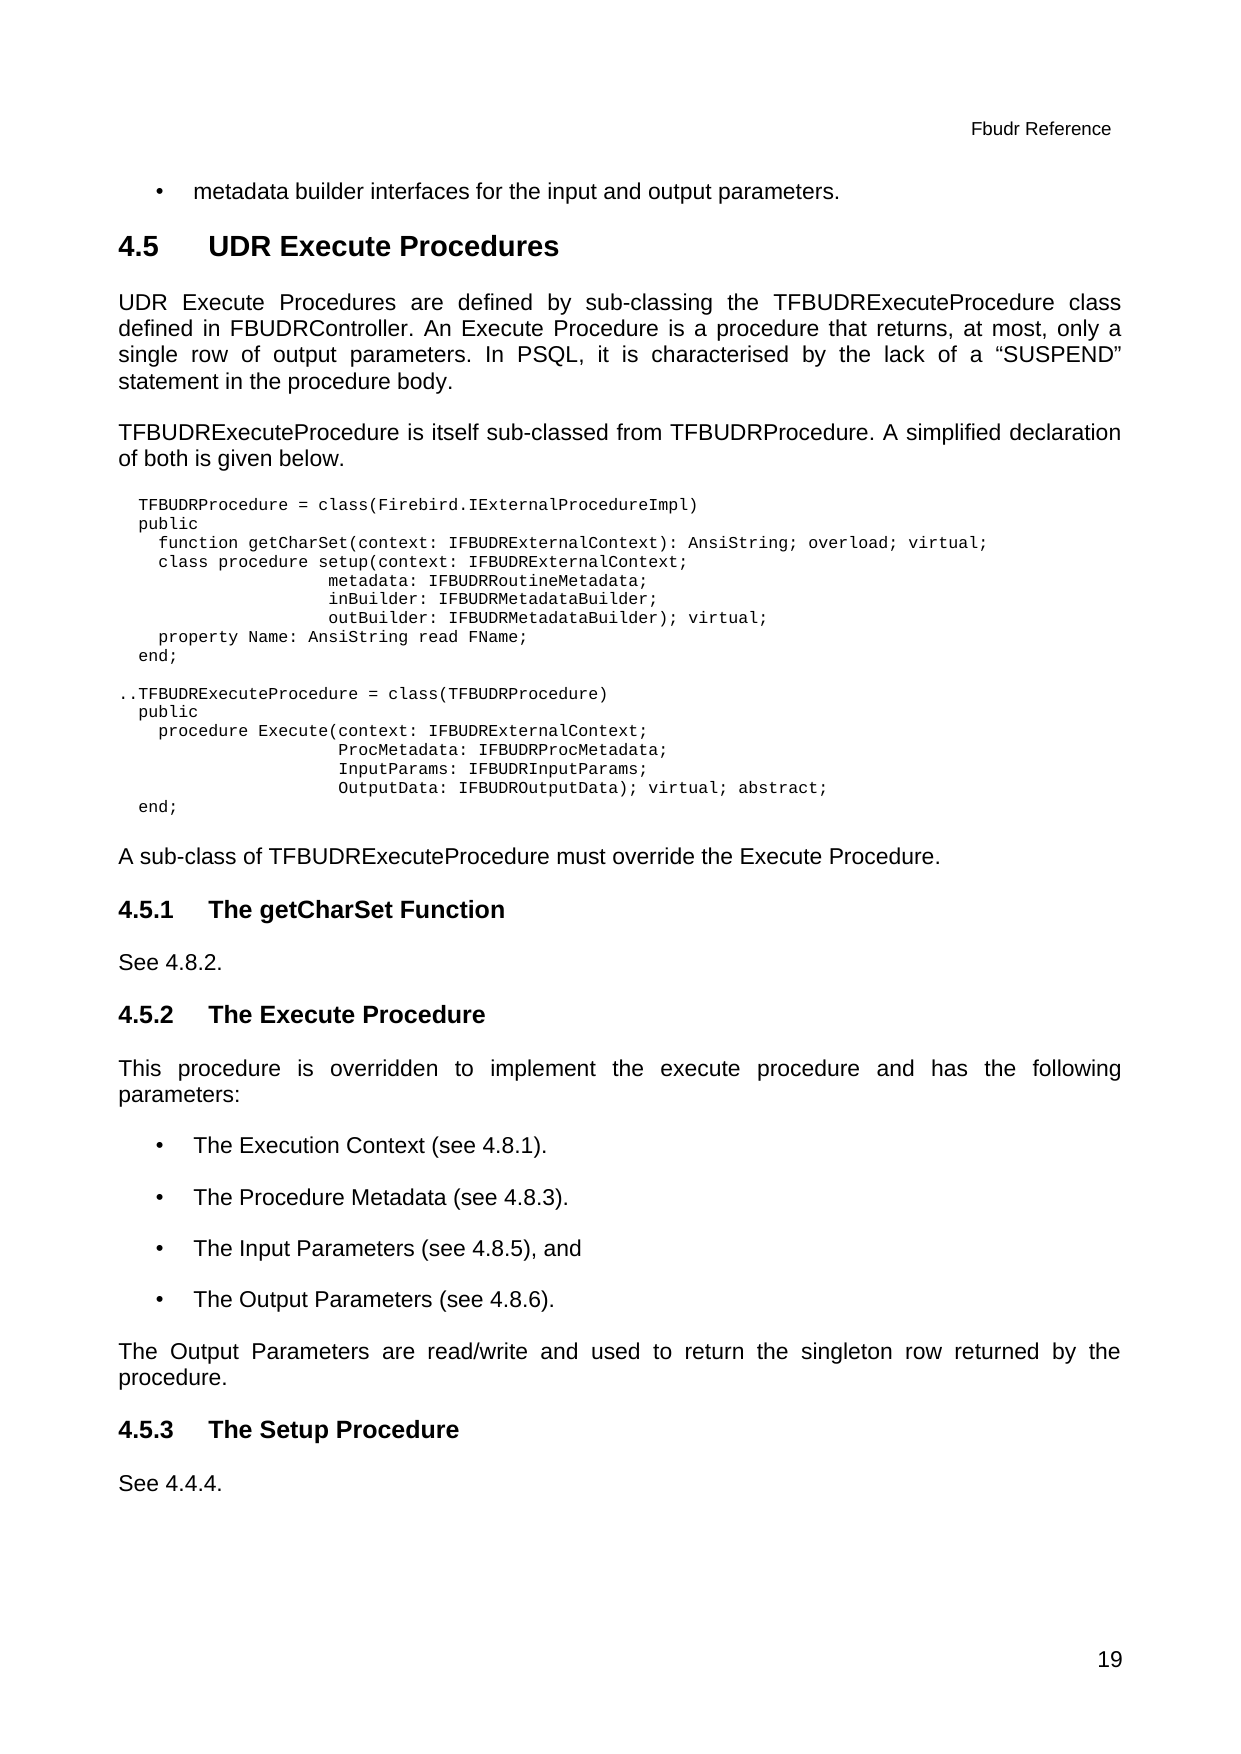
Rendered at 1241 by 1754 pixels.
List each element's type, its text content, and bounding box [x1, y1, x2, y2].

subtitle The Setup Procedure [118, 1415, 1122, 1444]
text UDR Execute Procedures are defined by sub-classing the TFBUDRExecuteProcedure class defined in FBUDRController. An Execute Procedure is a procedure that returns, at most, only a single row of output parameters. In PSQL, it is characterised by the lack of a “SUSPEND” statement in the procedure body. [118, 288, 1122, 394]
text OutputData: IFBUDROutputData); virtual; abstract; [118, 779, 1122, 798]
subtitle UDR Execute Procedures [118, 229, 1122, 263]
text inBuilder: IFBUDRMetadataBuilder; [118, 591, 1122, 610]
text ..TFBUDRExecuteProcedure = class(TFBUDRProcedure) [118, 685, 1122, 704]
text end; [118, 798, 1122, 817]
list The Input Parameters (see 4.8.5), and [156, 1235, 1122, 1261]
text ProcMetadata: IFBUDRProcMetadata; [118, 742, 1122, 761]
subtitle The getCharSet Function [118, 894, 1122, 923]
list metadata builder interfaces for the input and output parameters. [156, 178, 1122, 204]
text class procedure setup(context: IFBUDRExternalContext; [118, 553, 1122, 572]
text See 4.4.4. [118, 1469, 1122, 1496]
text function getCharSet(context: IFBUDRExternalContext): AnsiString; overload; virtual; [118, 534, 1122, 553]
text outBuilder: IFBUDRMetadataBuilder); virtual; [118, 610, 1122, 629]
text TFBUDRProcedure = class(Firebird.IExternalProcedureImpl) [118, 497, 1122, 516]
text TFBUDRExecuteProcedure is itself sub-classed from TFBUDRProcedure. A simplified declaration of both is given below. [118, 419, 1122, 472]
text procedure Execute(context: IFBUDRExternalContext; [118, 723, 1122, 742]
subtitle The Execute Procedure [118, 1000, 1122, 1029]
text The Output Parameters are read/write and used to return the singleton row returned by the procedure. [118, 1338, 1122, 1390]
text metadata: IFBUDRRoutineMetadata; [118, 572, 1122, 591]
text end; [118, 647, 1122, 666]
text public [118, 516, 1122, 534]
text This procedure is overridden to implement the execute procedure and has the following parameters: [118, 1054, 1122, 1107]
list The Output Parameters (see 4.8.6). [156, 1286, 1122, 1313]
list The Execution Context (see 4.8.1). [156, 1132, 1122, 1158]
list The Procedure Metadata (see 4.8.3). [156, 1183, 1122, 1210]
text property Name: AnsiString read FName; [118, 629, 1122, 647]
text public [118, 704, 1122, 723]
text See 4.8.2. [118, 949, 1122, 975]
text A sub-class of TFBUDRExecuteProcedure must override the Execute Procedure. [118, 843, 1122, 869]
text InputParams: IFBUDRInputParams; [118, 761, 1122, 779]
